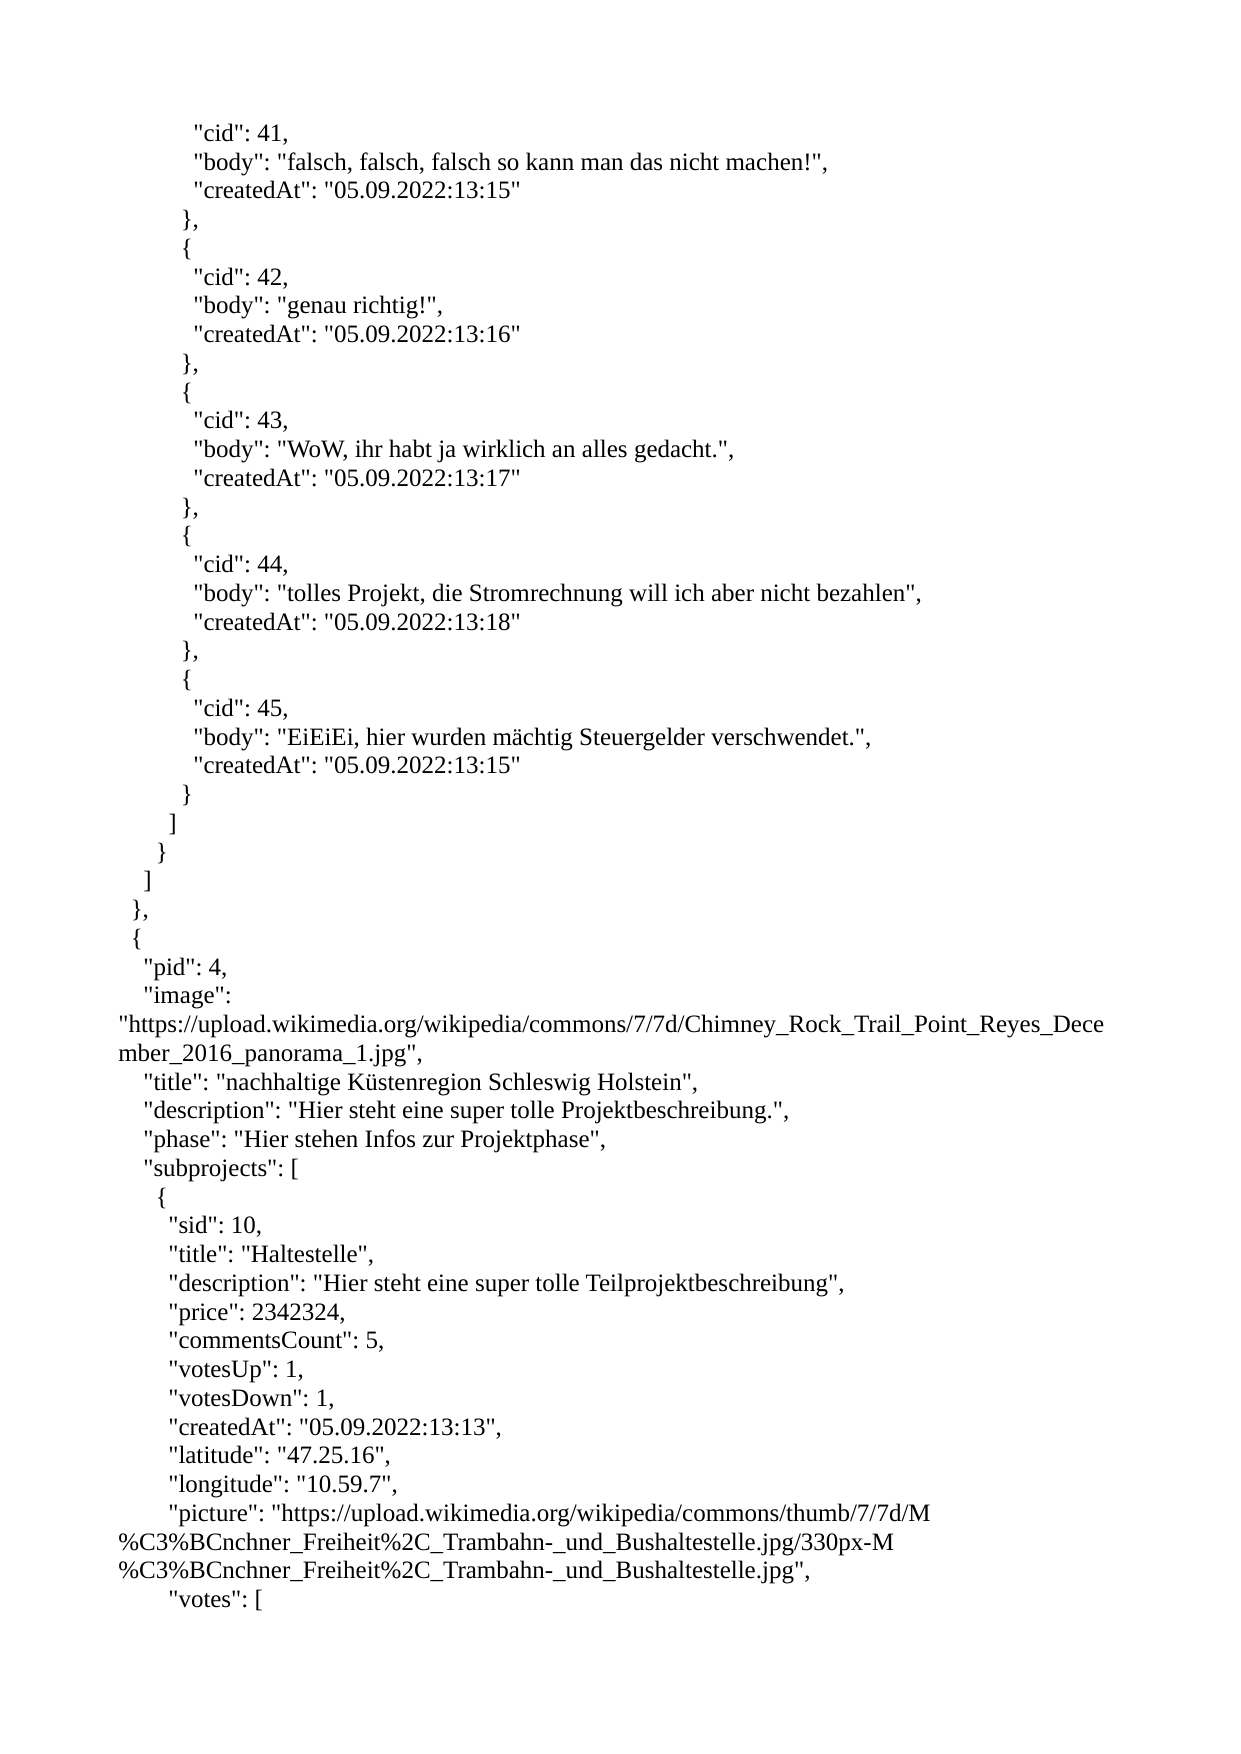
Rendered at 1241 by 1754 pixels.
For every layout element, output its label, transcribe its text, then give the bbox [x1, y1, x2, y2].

text "cid": 41, "body": "falsch, falsch, falsch so kann man das nicht machen!", "createdAt": "05.09.2022:13:15" }, { "cid": 42, "body": "genau richtig!", "createdAt": "05.09.2022:13:16" }, { "cid": 43, "body": "WoW, ihr habt ja wirklich an alles gedacht.", "createdAt": "05.09.2022:13:17" }, { "cid": 44, "body": "tolles Projekt, die Stromrechnung will ich aber nicht bezahlen", "createdAt": "05.09.2022:13:18" }, { "cid": 45, "body": "EiEiEi, hier wurden mächtig Steuergelder verschwendet.", "createdAt": "05.09.2022:13:15" } ] } ] }, { "pid": 4, "image": "https://upload.wikimedia.org/wikipedia/commons/7/7d/Chimney_Rock_Trail_Point_Reyes_December_2016_panorama_1.jpg", "title": "nachhaltige Küstenregion Schleswig Holstein", "description": "Hier steht eine super tolle Projektbeschreibung.", "phase": "Hier stehen Infos zur Projektphase", "subprojects": [ { "sid": 10, "title": "Haltestelle", "description": "Hier steht eine super tolle Teilprojektbeschreibung", "price": 2342324, "commentsCount": 5, "votesUp": 1, "votesDown": 1, "createdAt": "05.09.2022:13:13", "latitude": "47.25.16", "longitude": "10.59.7", "picture": "https://upload.wikimedia.org/wikipedia/commons/thumb/7/7d/M%C3%BCnchner_Freiheit%2C_Trambahn-_und_Bushaltestelle.jpg/330px-M%C3%BCnchner_Freiheit%2C_Trambahn-_und_Bushaltestelle.jpg", "votes": [ [118, 118, 1122, 1613]
